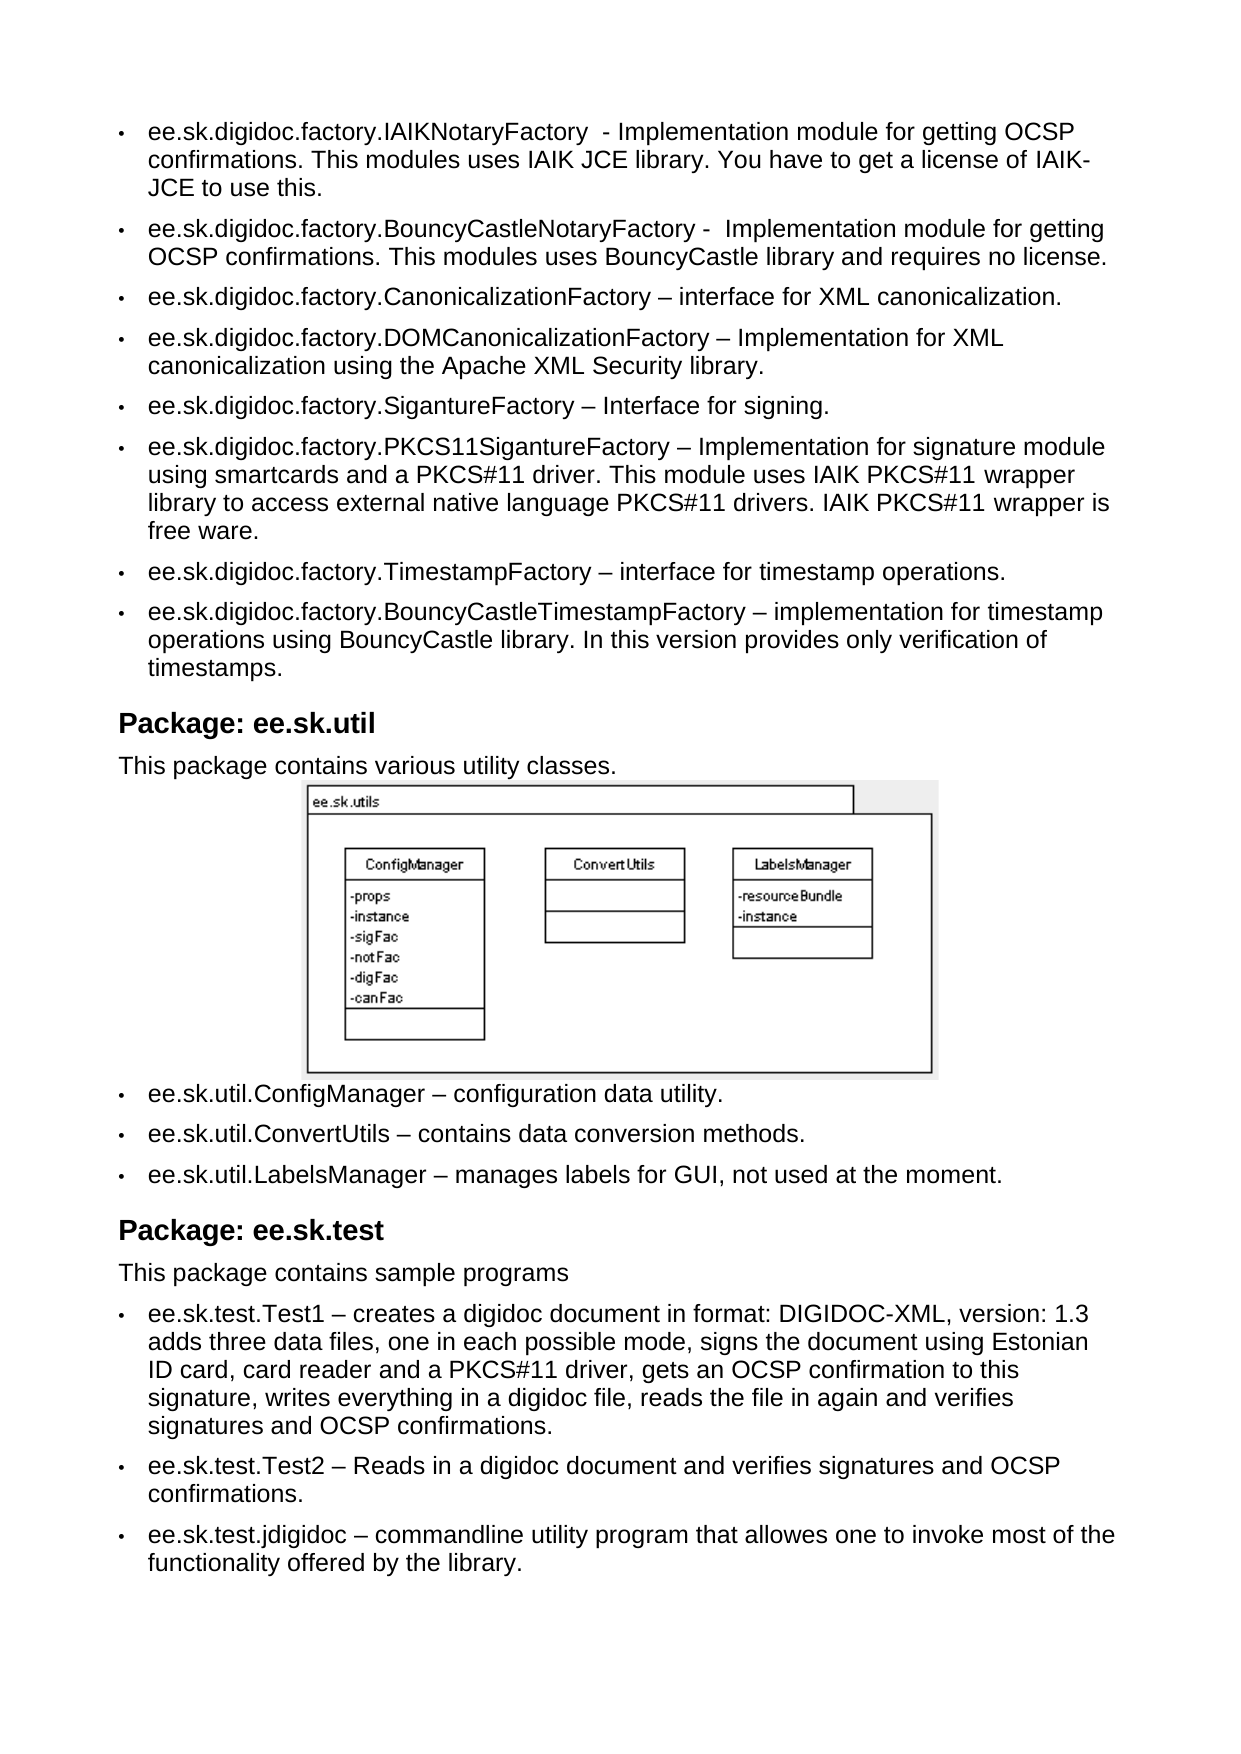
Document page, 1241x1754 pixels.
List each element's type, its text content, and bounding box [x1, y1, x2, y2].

list ee.sk.test.Test1 – creates a digidoc document in format: DIGIDOC-XML, version: 1.3 adds three data files, one in each possible mode, signs the document using Estonian ID card, card reader and a PKCS#11 driver, gets an OCSP confirmation to this signature, writes everything in a digidoc file, reads the file in again and verifies signatures and OCSP confirmations. [118, 1299, 1122, 1439]
list ee.sk.util.ConvertUtils – contains data conversion methods. [118, 1120, 1122, 1148]
list ee.sk.digidoc.factory.BouncyCastleNotaryFactory - Implementation module for getting OCSP confirmations. This modules uses BouncyCastle library and requires no license. [118, 215, 1122, 271]
list ee.sk.util.LabelsManager – manages labels for GUI, not used at the moment. [118, 1161, 1122, 1189]
list ee.sk.digidoc.factory.CanonicalizationFactory – interface for XML canonicalization. [118, 283, 1122, 311]
subtitle Package: ee.sk.test [118, 1214, 1122, 1246]
subtitle Package: ee.sk.util [118, 707, 1122, 739]
list ee.sk.test.jdigidoc – commandline utility program that allowes one to invoke most of the functionality offered by the library. [118, 1521, 1122, 1577]
text This package contains sample programs [118, 1259, 1122, 1287]
list ee.sk.util.ConfigManager – configuration data utility. [118, 792, 1122, 1108]
list ee.sk.digidoc.factory.SigantureFactory – Interface for signing. [118, 392, 1122, 420]
list ee.sk.digidoc.factory.TimestampFactory – interface for timestamp operations. [118, 557, 1122, 585]
list ee.sk.test.Test2 – Reads in a digidoc document and verifies signatures and OCSP confirmations. [118, 1452, 1122, 1508]
picture [301, 780, 939, 1080]
list ee.sk.digidoc.factory.DOMCanonicalizationFactory – Implementation for XML canonicalization using the Apache XML Security library. [118, 324, 1122, 380]
list ee.sk.digidoc.factory.IAIKNotaryFactory - Implementation module for getting OCSP confirmations. This modules uses IAIK JCE library. You have to get a license of IAIK-JCE to use this. [118, 118, 1122, 202]
text This package contains various utility classes. [118, 752, 1122, 780]
list ee.sk.digidoc.factory.BouncyCastleTimestampFactory – implementation for timestamp operations using BouncyCastle library. In this version provides only verification of timestamps. [118, 598, 1122, 682]
list ee.sk.digidoc.factory.PKCS11SigantureFactory – Implementation for signature module using smartcards and a PKCS#11 driver. This module uses IAIK PKCS#11 wrapper library to access external native language PKCS#11 drivers. IAIK PKCS#11 wrapper is free ware. [118, 433, 1122, 545]
